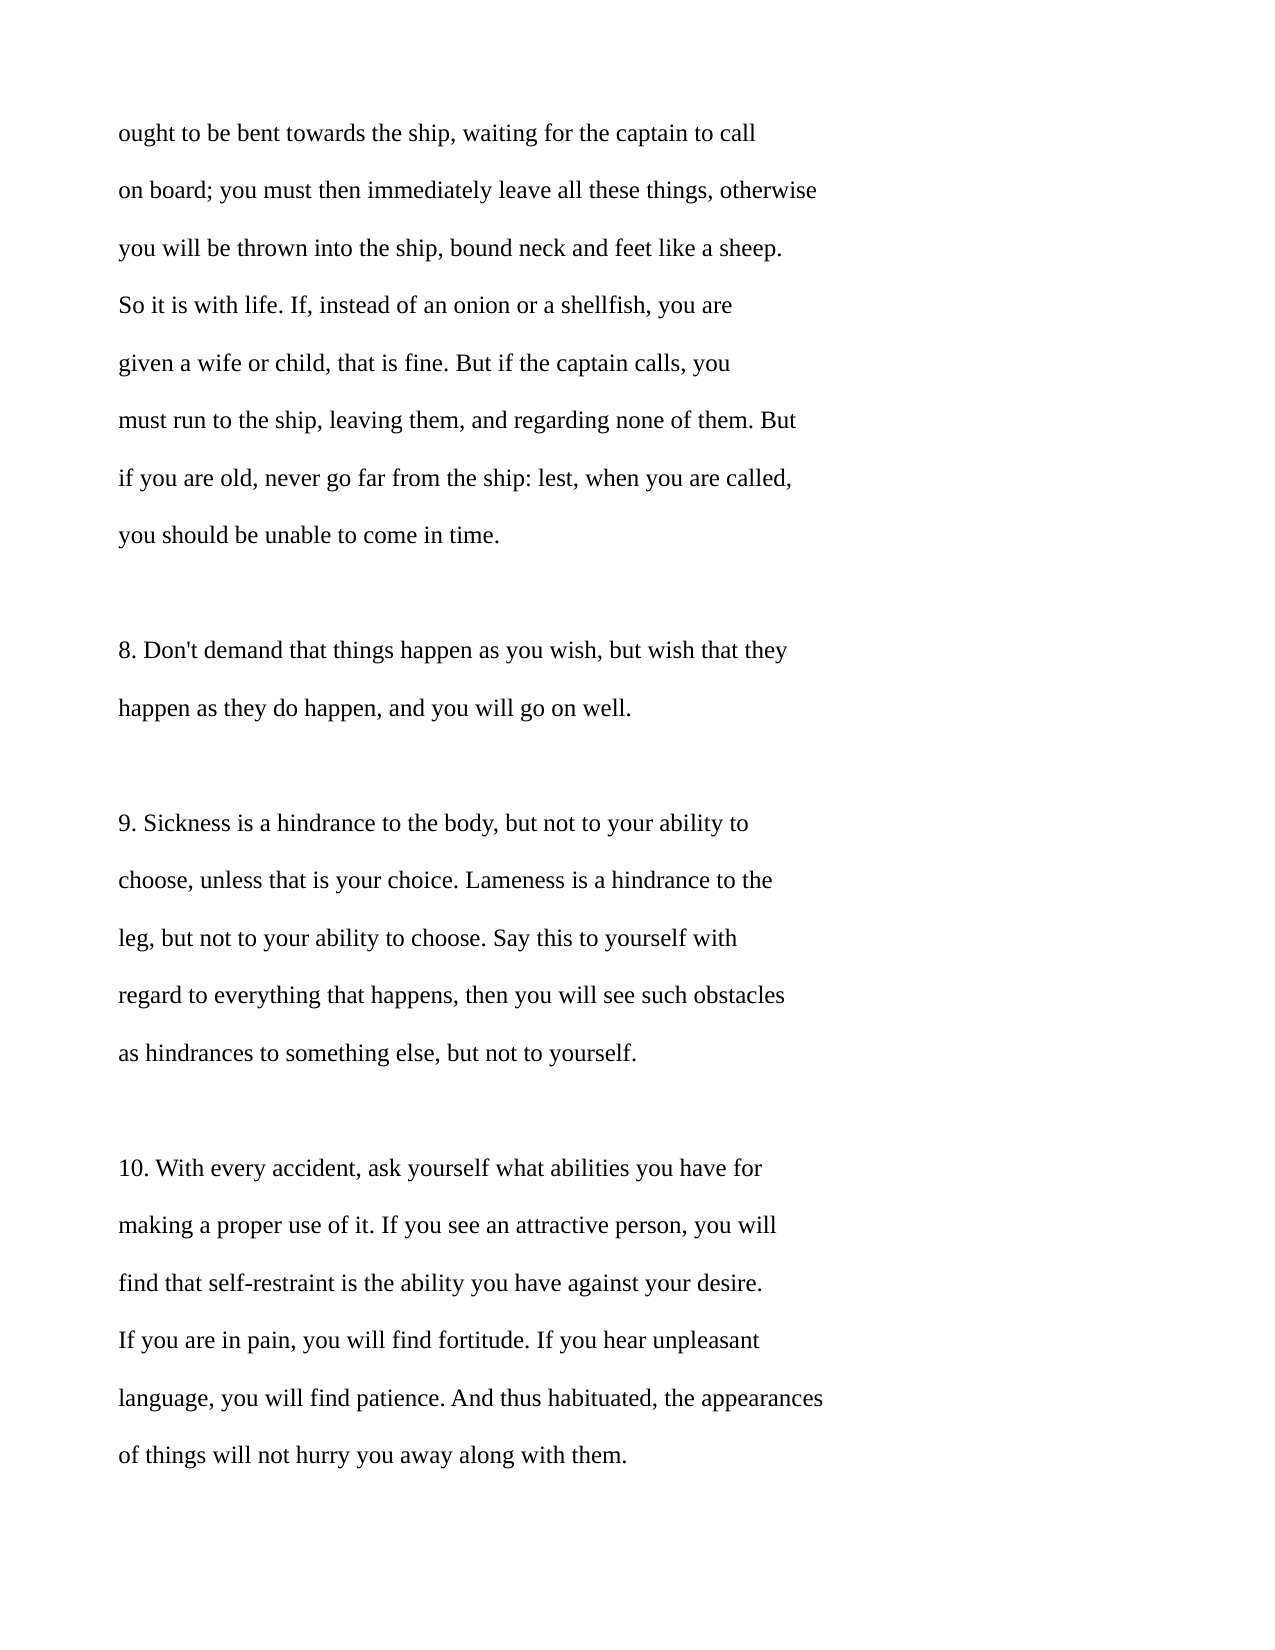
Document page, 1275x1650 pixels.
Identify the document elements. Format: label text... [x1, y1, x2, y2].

text as hindrances to something else, but not to yourself. [118, 1038, 1157, 1067]
text choose, unless that is your choice. Lameness is a hindrance to the [118, 866, 1157, 894]
text 8. Don't demand that things happen as you wish, but wish that they [118, 636, 1157, 664]
text leg, but not to your ability to choose. Say this to yourself with [118, 923, 1157, 952]
text If you are in pain, you will find fortitude. If you hear unpleasant [118, 1326, 1157, 1354]
text regard to everything that happens, then you will see such obstacles [118, 981, 1157, 1009]
text making a proper use of it. If you see an attractive person, you will [118, 1211, 1157, 1239]
text if you are old, never go far from the ship: lest, when you are called, [118, 463, 1157, 492]
text you should be unable to come in time. [118, 521, 1157, 549]
text ought to be bent towards the ship, waiting for the captain to call [118, 118, 1157, 147]
text 9. Sickness is a hindrance to the body, but not to your ability to [118, 808, 1157, 837]
text language, you will find patience. And thus habituated, the appearances [118, 1383, 1157, 1412]
text 10. With every accident, ask yourself what abilities you have for [118, 1153, 1157, 1182]
text happen as they do happen, and you will go on well. [118, 693, 1157, 722]
text of things will not hurry you away along with them. [118, 1441, 1157, 1469]
text find that self-restraint is the ability you have against your desire. [118, 1268, 1157, 1297]
text So it is with life. If, instead of an onion or a shellfish, you are [118, 291, 1157, 319]
text given a wife or child, that is fine. But if the captain calls, you [118, 348, 1157, 377]
text on board; you must then immediately leave all these things, otherwise [118, 176, 1157, 204]
text you will be thrown into the ship, bound neck and feet like a sheep. [118, 233, 1157, 262]
text must run to the ship, leaving them, and regarding none of them. But [118, 406, 1157, 434]
